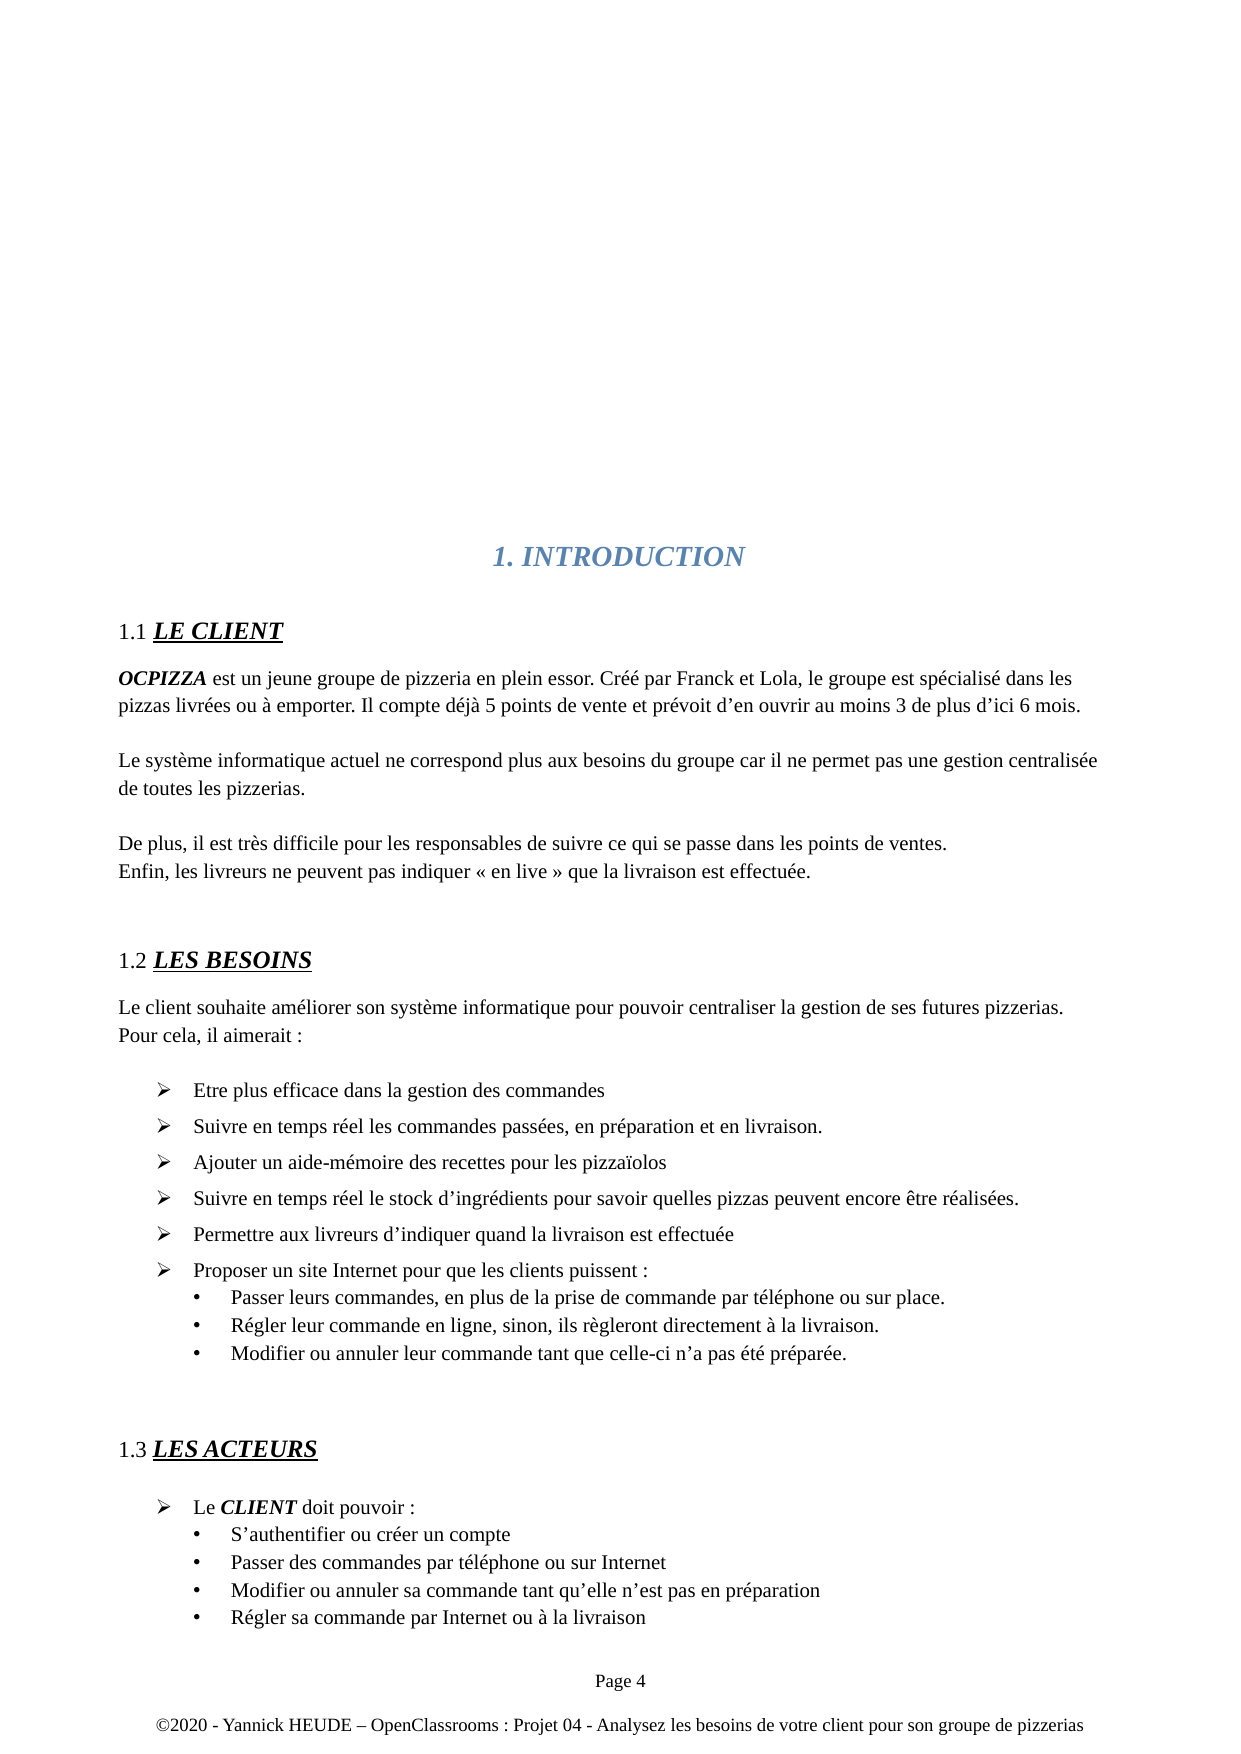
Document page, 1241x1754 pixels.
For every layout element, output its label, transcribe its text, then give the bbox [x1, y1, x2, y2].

list Proposer un site Internet pour que les clients puissent : [156, 1258, 1122, 1282]
list Le CLIENT doit pouvoir : [156, 1495, 1122, 1519]
list Etre plus efficace dans la gestion des commandes [156, 1078, 1122, 1102]
text Enfin, les livreurs ne peuvent pas indiquer « en live » que la livraison est effectuée. [118, 859, 1122, 883]
list Modifier ou annuler sa commande tant qu’elle n’est pas en préparation [193, 1577, 1122, 1602]
list Passer des commandes par téléphone ou sur Internet [193, 1550, 1122, 1574]
text 1.1 LE CLIENT [118, 616, 1122, 645]
list Ajouter un aide-mémoire des recettes pour les pizzaïolos [156, 1150, 1122, 1174]
list Régler leur commande en ligne, sinon, ils règleront directement à la livraison. [193, 1313, 1122, 1337]
list Permettre aux livreurs d’indiquer quand la livraison est effectuée [156, 1222, 1122, 1246]
text 1.2 LES BESOINS [118, 946, 1122, 974]
text OCPIZZA est un jeune groupe de pizzeria en plein essor. Créé par Franck et Lola, le groupe est spécialisé dans les pizzas livrées ou à emporter. Il compte déjà 5 points de vente et prévoit d’en ouvrir au moins 3 de plus d’ici 6 mois. [118, 666, 1122, 717]
text 1. INTRODUCTION [118, 539, 1122, 573]
text Le client souhaite améliorer son système informatique pour pouvoir centraliser la gestion de ses futures pizzerias. Pour cela, il aimerait : [118, 995, 1093, 1047]
text De plus, il est très difficile pour les responsables de suivre ce qui se passe dans les points de ventes. [118, 831, 1122, 855]
list Modifier ou annuler leur commande tant que celle-ci n’a pas été préparée. [193, 1340, 1122, 1364]
list S’authentifier ou créer un compte [193, 1522, 1122, 1546]
list Suivre en temps réel les commandes passées, en préparation et en livraison. [156, 1114, 1122, 1138]
list Passer leurs commandes, en plus de la prise de commande par téléphone ou sur place. [193, 1285, 1122, 1309]
text Le système informatique actuel ne correspond plus aux besoins du groupe car il ne permet pas une gestion centralisée de toutes les pizzerias. [118, 748, 1122, 800]
text 1.3 LES ACTEURS [118, 1434, 1122, 1463]
list Suivre en temps réel le stock d’ingrédients pour savoir quelles pizzas peuvent encore être réalisées. [156, 1186, 1122, 1210]
list Régler sa commande par Internet ou à la livraison [193, 1605, 1122, 1629]
